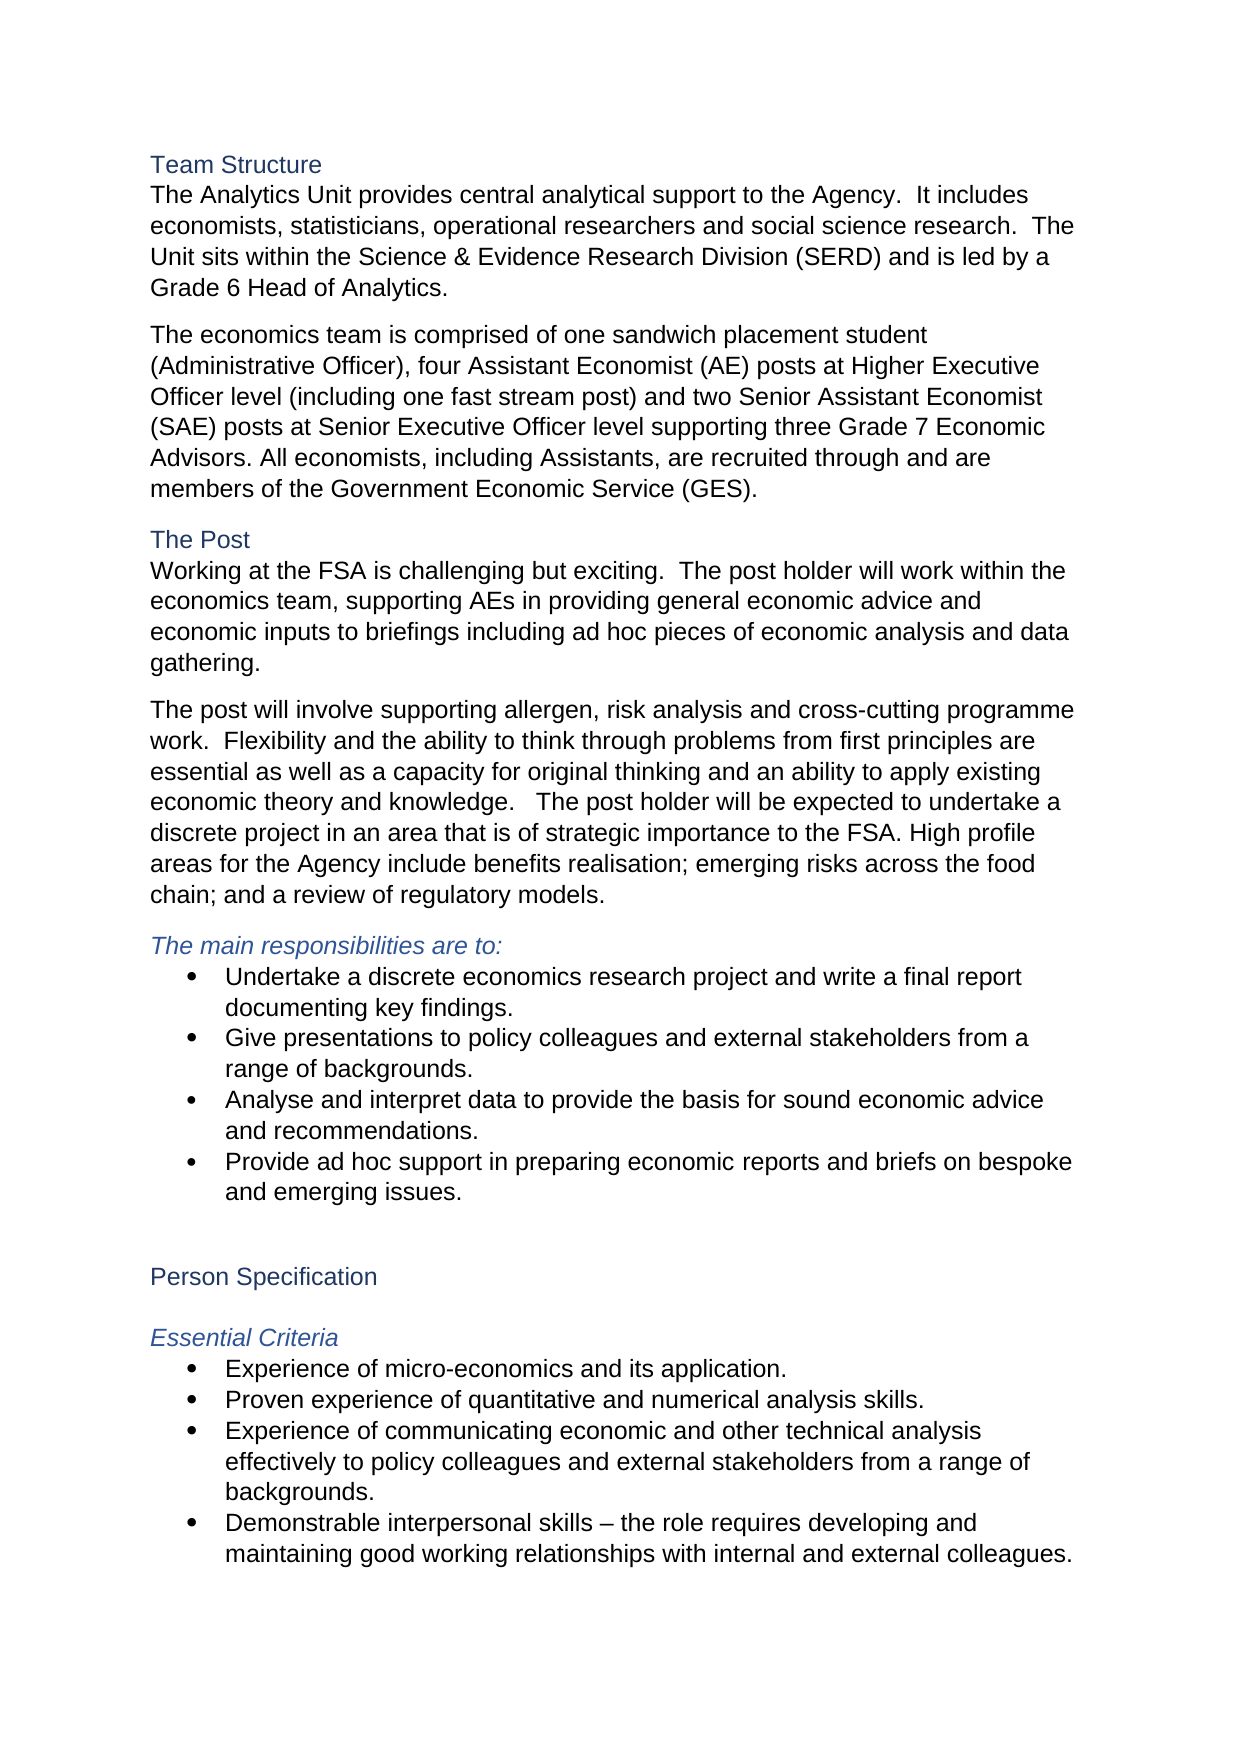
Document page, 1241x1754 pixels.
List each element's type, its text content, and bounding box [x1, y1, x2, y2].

text The post will involve supporting allergen, risk analysis and cross-cutting programme work. Flexibility and the ability to think through problems from first principles are essential as well as a capacity for original thinking and an ability to apply existing economic theory and knowledge. The post holder will be expected to undertake a discrete project in an area that is of strategic importance to the FSA. High profile areas for the Agency include benefits realisation; emerging risks across the food chain; and a review of regulatory models. [150, 695, 1090, 908]
text The economics team is comprised of one sandwich placement student (Administrative Officer), four Assistant Economist (AE) posts at Higher Executive Officer level (including one fast stream post) and two Senior Assistant Economist (SAE) posts at Senior Executive Officer level supporting three Grade 7 Economic Advisors. All economists, including Assistants, are recruited through and are members of the Government Economic Service (GES). [150, 320, 1090, 502]
text The Analytics Unit provides central analytical support to the Agency. It includes economists, statisticians, operational researchers and social science research. The Unit sits within the Science & Evidence Research Division (SERD) and is led by a Grade 6 Head of Analytics. [150, 180, 1090, 301]
list Undertake a discrete economics research project and write a final report documenting key findings. [187, 962, 1090, 1021]
text Working at the FSA is challenging but exciting. The post holder will work within the economics team, supporting AEs in providing general economic advice and economic inputs to briefings including ad hoc pieces of economic analysis and data gathering. [150, 556, 1090, 677]
list Give presentations to policy colleagues and external stakeholders from a range of backgrounds. [187, 1023, 1090, 1083]
list Proven experience of quantitative and numerical analysis skills. [187, 1385, 1090, 1414]
subtitle Team Structure [150, 150, 1090, 179]
list Demonstrable interpersonal skills – the role requires developing and maintaining good working relationships with internal and external colleagues. [187, 1508, 1090, 1567]
list Provide ad hoc support in preparing economic reports and briefs on bespoke and emerging issues. [187, 1146, 1090, 1206]
list Experience of communicating economic and other technical analysis effectively to policy colleagues and external stakeholders from a range of backgrounds. [187, 1416, 1090, 1506]
list Experience of micro-economics and its application. [187, 1354, 1090, 1383]
list Analyse and interpret data to provide the basis for sound economic advice and recommendations. [187, 1085, 1090, 1144]
subtitle The main responsibilities are to: [150, 931, 1090, 960]
subtitle Essential Criteria [150, 1323, 1090, 1352]
subtitle Person Specification [150, 1262, 1090, 1291]
subtitle The Post [150, 525, 1090, 554]
